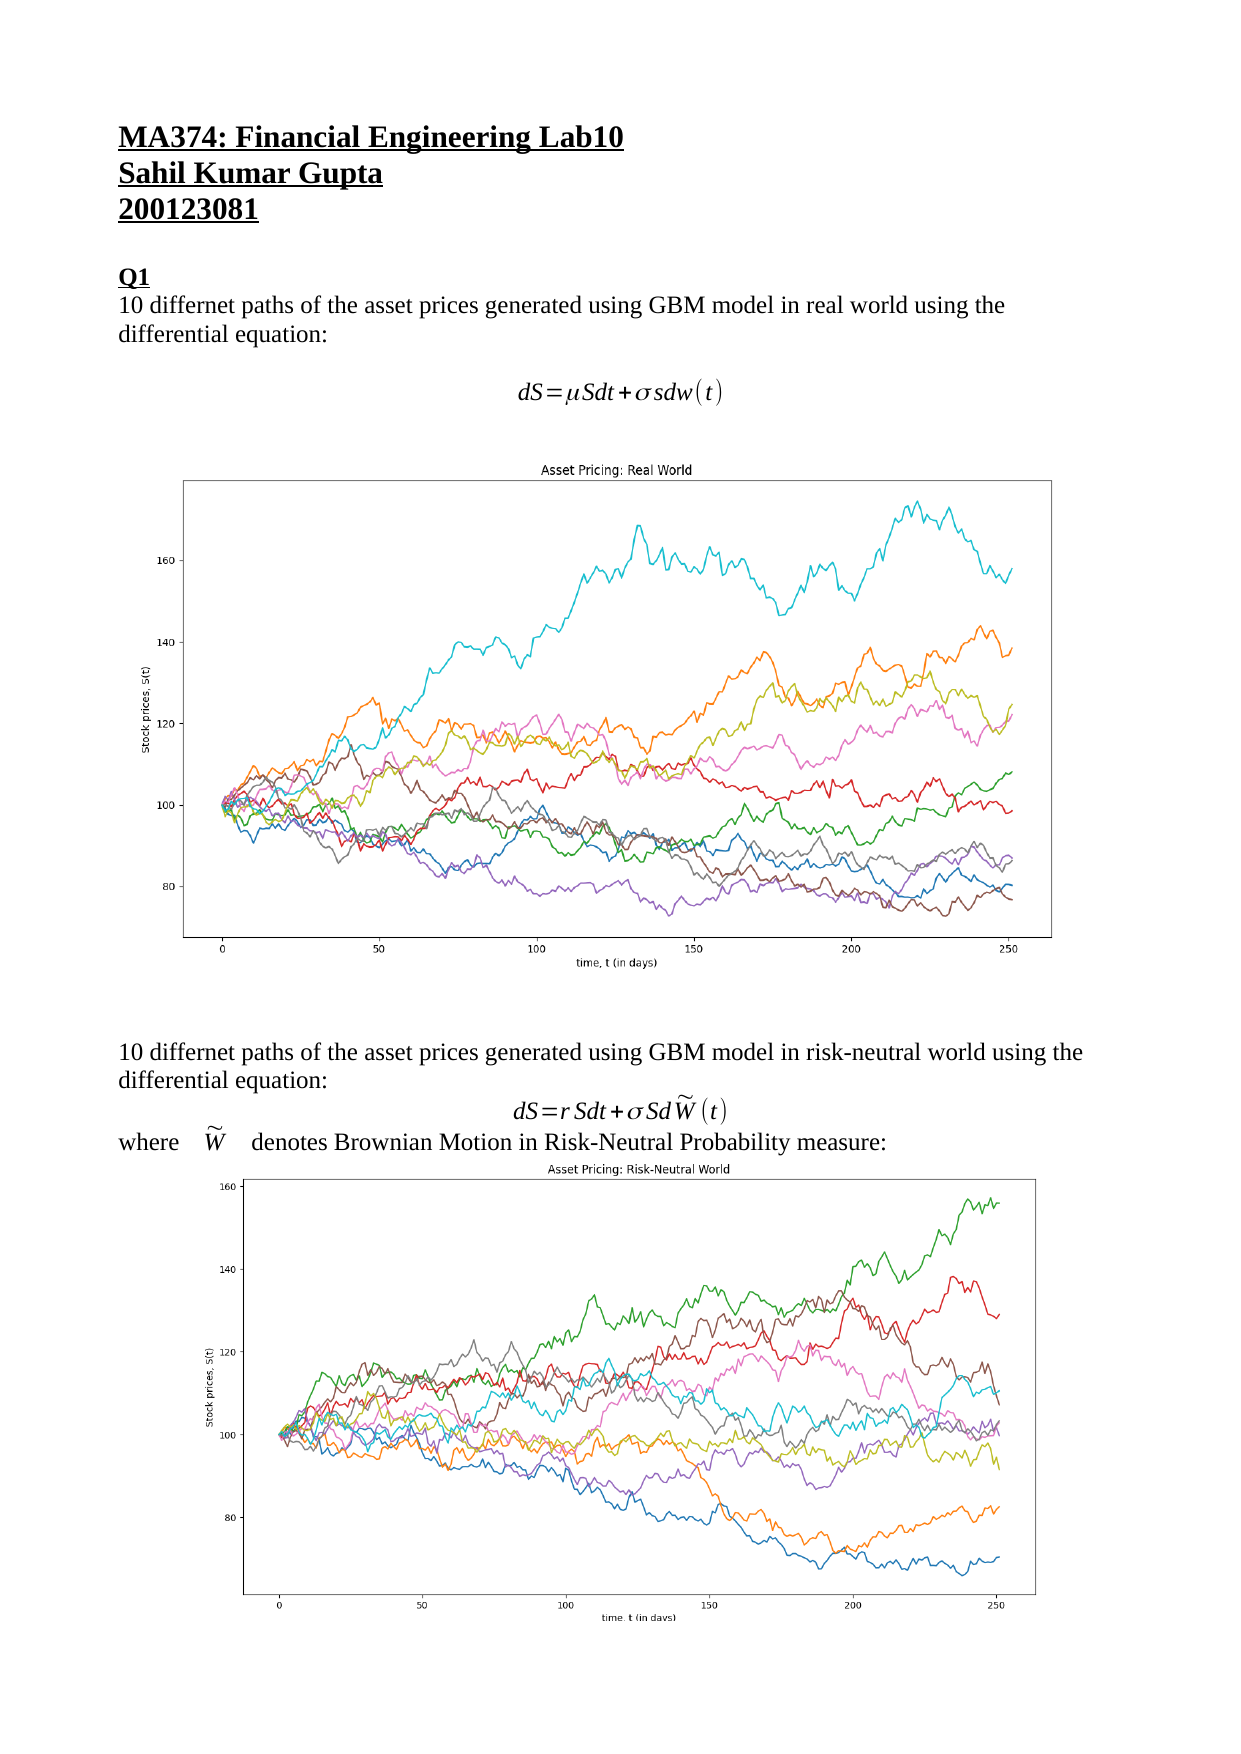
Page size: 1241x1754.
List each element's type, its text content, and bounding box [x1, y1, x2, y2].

text MA374: Financial Engineering Lab10 [118, 118, 1122, 154]
picture [118, 434, 1090, 980]
text Q1 [118, 262, 1122, 291]
text where denotes Brownian Motion in Risk-Neutral Probability measure: [118, 1126, 1122, 1156]
text Sahil Kumar Gupta [118, 154, 1122, 190]
text 10 differnet paths of the asset prices generated using GBM model in risk-neutral world using the differential equation: [118, 1037, 1122, 1094]
text 10 differnet paths of the asset prices generated using GBM model in real world using the differential equation: [118, 291, 1122, 348]
text 200123081 [118, 190, 1122, 226]
picture [200, 1161, 1059, 1621]
